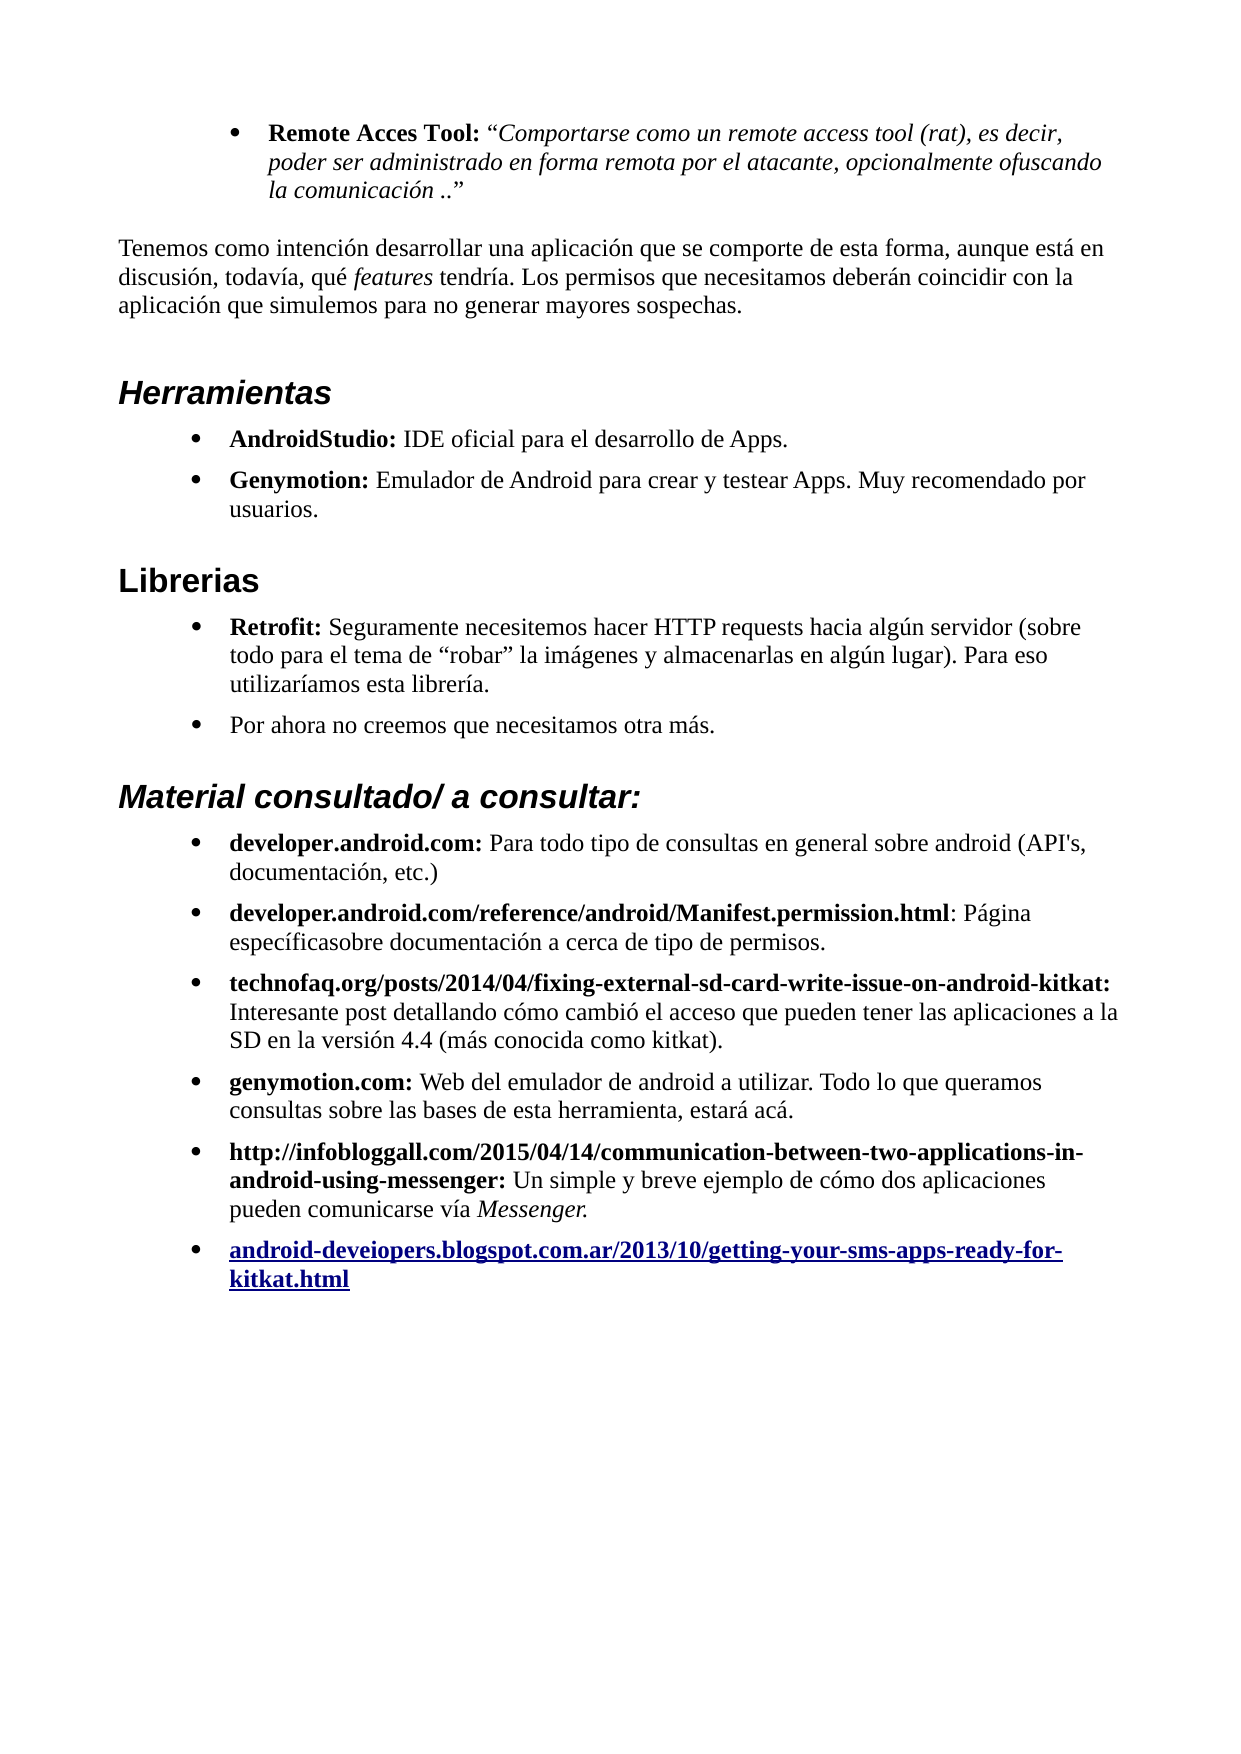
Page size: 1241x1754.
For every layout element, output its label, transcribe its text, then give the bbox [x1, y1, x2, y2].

list technofaq.org/posts/2014/04/fixing-external-sd-card-write-issue-on-android-kitkat: Interesante post detallando cómo cambió el acceso que pueden tener las aplicaciones a la SD en la versión 4.4 (más conocida como kitkat). [192, 968, 1122, 1054]
list developer.android.com/reference/android/Manifest.permission.html: Página específicasobre documentación a cerca de tipo de permisos. [192, 898, 1122, 955]
list Retrofit: Seguramente necesitemos hacer HTTP requests hacia algún servidor (sobre todo para el tema de “robar” la imágenes y almacenarlas en algún lugar). Para eso utilizaríamos esta librería. [192, 612, 1122, 698]
list genymotion.com: Web del emulador de android a utilizar. Todo lo que queramos consultas sobre las bases de esta herramienta, estará acá. [192, 1067, 1122, 1124]
subtitle Herramientas [118, 373, 1122, 412]
list android-deveiopers.blogspot.com.ar/2013/10/getting-your-sms-apps-ready-for-kitkat.html [192, 1235, 1122, 1293]
list developer.android.com: Para todo tipo de consultas en general sobre android (API's, documentación, etc.) [192, 828, 1122, 885]
list http://infobloggall.com/2015/04/14/communication-between-two-applications-in-android-using-messenger: Un simple y breve ejemplo de cómo dos aplicaciones pueden comunicarse vía Messenger. [192, 1137, 1122, 1223]
list Por ahora no creemos que necesitamos otra más. [192, 710, 1122, 739]
list Genymotion: Emulador de Android para crear y testear Apps. Muy recomendado por usuarios. [192, 466, 1122, 523]
subtitle Librerias [118, 561, 1122, 599]
list Remote Acces Tool: “Comportarse como un remote access tool (rat), es decir, poder ser administrado en forma remota por el atacante, opcionalmente ofuscando la comunicación ..” [231, 118, 1122, 204]
text Tenemos como intención desarrollar una aplicación que se comporte de esta forma, aunque está en discusión, todavía, qué features tendría. Los permisos que necesitamos deberán coincidir con la aplicación que simulemos para no generar mayores sospechas. [118, 233, 1122, 319]
list AndroidStudio: IDE oficial para el desarrollo de Apps. [192, 424, 1122, 453]
subtitle Material consultado/ a consultar: [118, 777, 1122, 815]
